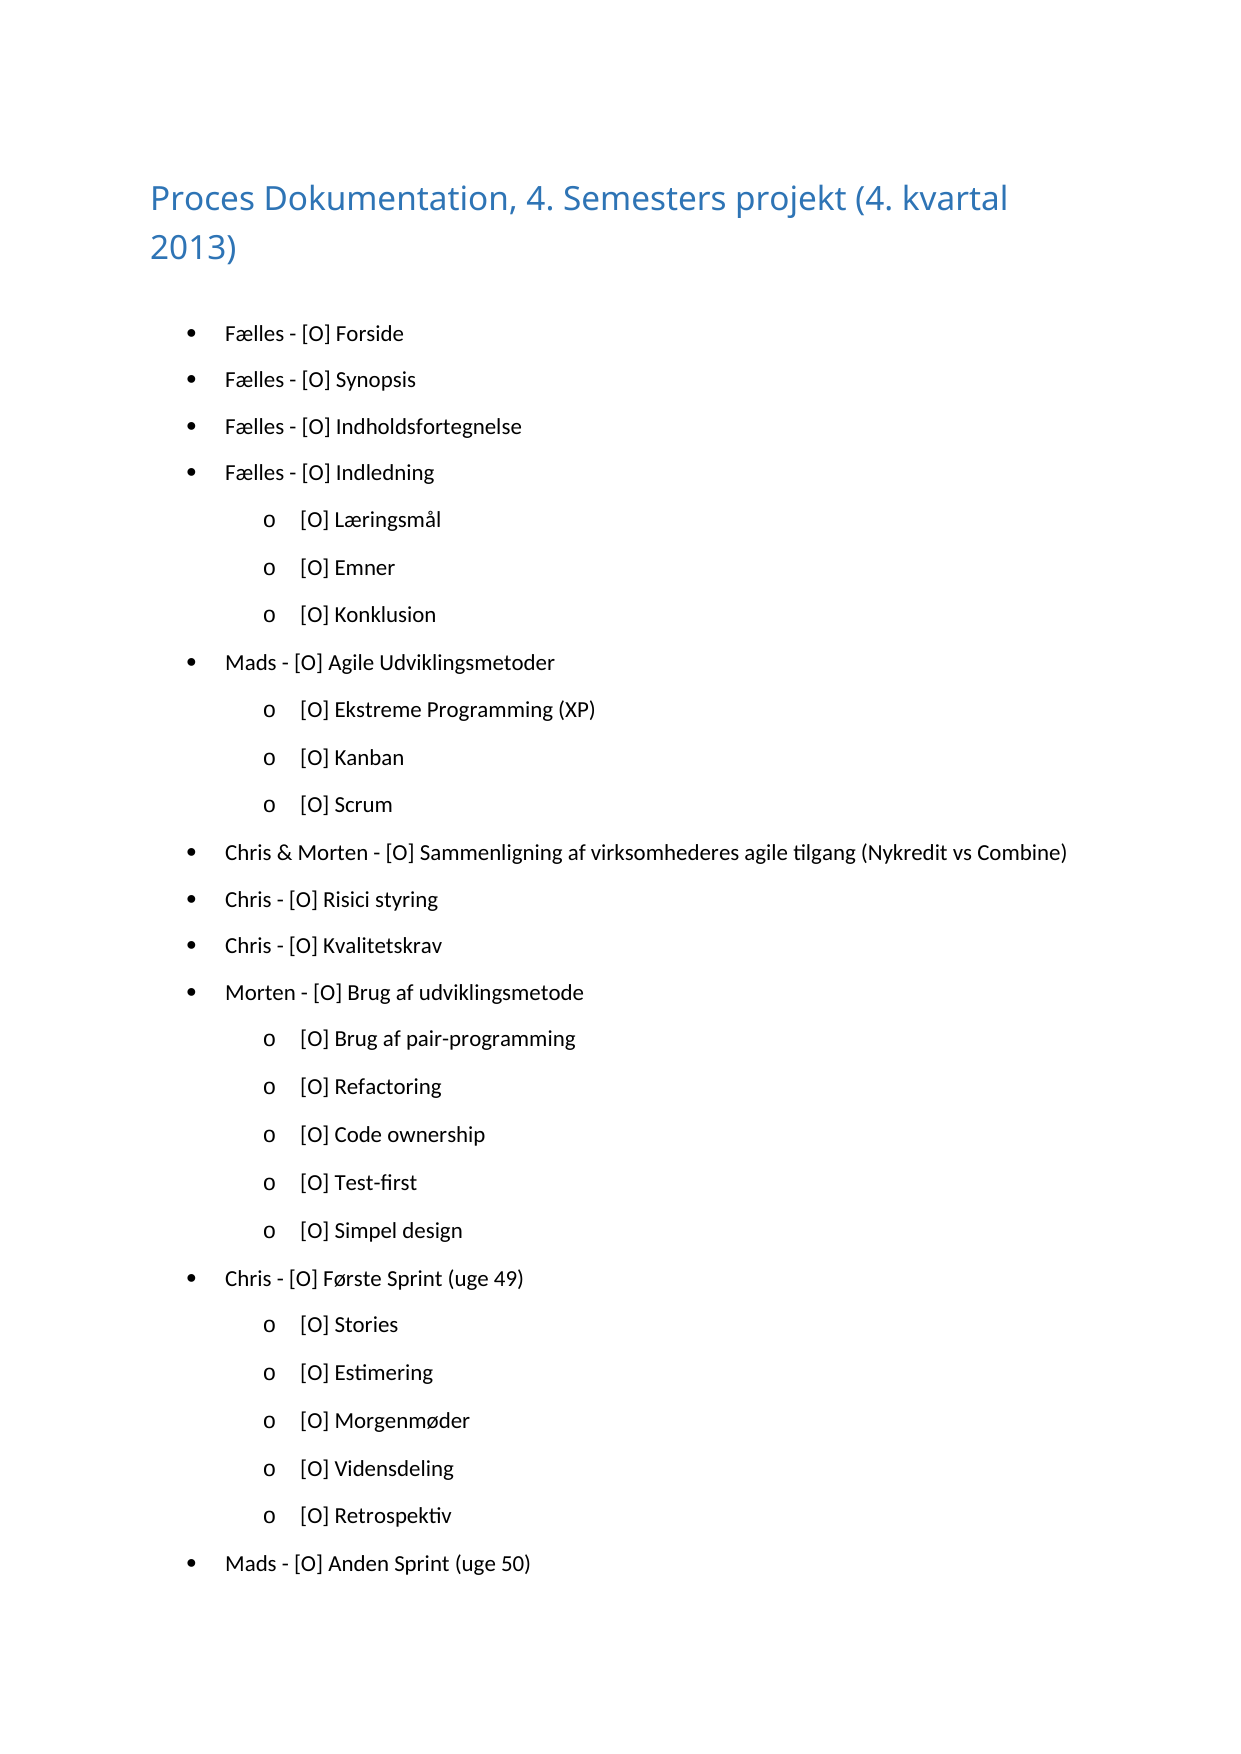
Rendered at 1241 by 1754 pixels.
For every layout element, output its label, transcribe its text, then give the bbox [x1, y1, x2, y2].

list Fælles - [O] Indholdsfortegnelse [187, 412, 1090, 440]
list [O] Scrum [262, 791, 1090, 820]
subtitle Proces Dokumentation, 4. Semesters projekt (4. kvartal 2013) [150, 175, 1090, 269]
list Fælles - [O] Indledning [187, 458, 1090, 486]
list [O] Stories [262, 1310, 1090, 1339]
list Mads - [O] Agile Udviklingsmetoder [187, 648, 1090, 676]
list [O] Morgenmøder [262, 1406, 1090, 1435]
list [O] Test-first [262, 1168, 1090, 1197]
list Chris - [O] Kvalitetskrav [187, 931, 1090, 959]
list Fælles - [O] Synopsis [187, 365, 1090, 393]
list [O] Ekstreme Programming (XP) [262, 695, 1090, 724]
list [O] Kanban [262, 743, 1090, 772]
list [O] Simpel design [262, 1216, 1090, 1245]
list [O] Emner [262, 553, 1090, 582]
list [O] Retrospektiv [262, 1501, 1090, 1531]
list Chris - [O] Første Sprint (uge 49) [187, 1264, 1090, 1292]
list Chris - [O] Risici styring [187, 885, 1090, 913]
list [O] Brug af pair-programming [262, 1024, 1090, 1054]
list Chris & Morten - [O] Sammenligning af virksomhederes agile tilgang (Nykredit vs Combine) [187, 838, 1090, 866]
list [O] Refactoring [262, 1072, 1090, 1102]
list Mads - [O] Anden Sprint (uge 50) [187, 1549, 1090, 1577]
list [O] Læringsmål [262, 505, 1090, 534]
list [O] Code ownership [262, 1120, 1090, 1149]
list Morten - [O] Brug af udviklingsmetode [187, 978, 1090, 1006]
list [O] Konklusion [262, 601, 1090, 630]
list [O] Estimering [262, 1358, 1090, 1387]
list Fælles - [O] Forside [187, 319, 1090, 347]
list [O] Vidensdeling [262, 1454, 1090, 1483]
